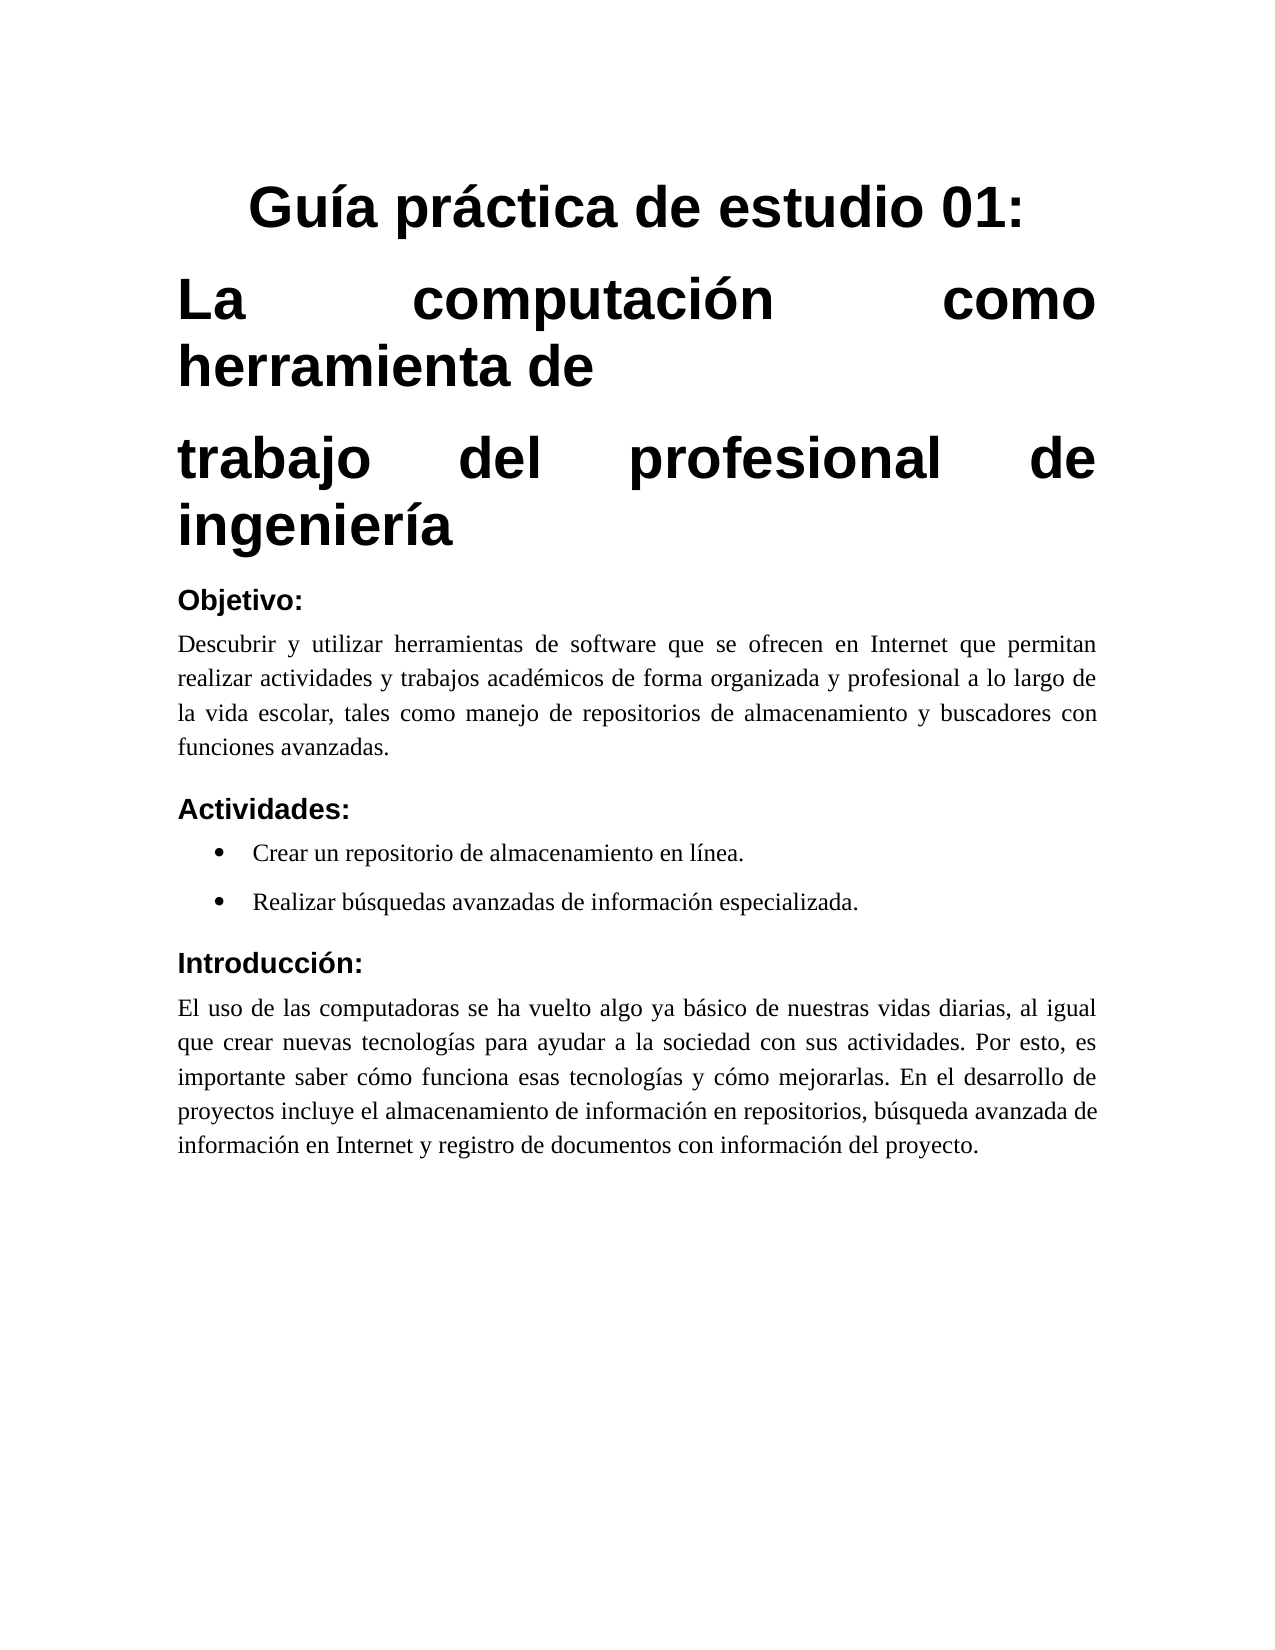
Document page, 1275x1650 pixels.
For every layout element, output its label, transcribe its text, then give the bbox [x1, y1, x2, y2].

subtitle Objetivo: [177, 583, 1098, 617]
title Guía práctica de estudio 01: [177, 173, 1098, 240]
title La computación como herramienta de [177, 265, 1098, 399]
list Realizar búsquedas avanzadas de información especializada. [215, 887, 1098, 916]
title trabajo del profesional de ingeniería [177, 424, 1098, 558]
text Descubrir y utilizar herramientas de software que se ofrecen en Internet que permitan realizar actividades y trabajos académicos de forma organizada y profesional a lo largo de la vida escolar, tales como manejo de repositorios de almacenamiento y buscadores con funciones avanzadas. [177, 629, 1098, 761]
list Crear un repositorio de almacenamiento en línea. [215, 838, 1098, 867]
text El uso de las computadoras se ha vuelto algo ya básico de nuestras vidas diarias, al igual que crear nuevas tecnologías para ayudar a la sociedad con sus actividades. Por esto, es importante saber cómo funciona esas tecnologías y cómo mejorarlas. En el desarrollo de proyectos incluye el almacenamiento de información en repositorios, búsqueda avanzada de información en Internet y registro de documentos con información del proyecto. [177, 993, 1098, 1159]
subtitle Actividades: [177, 792, 1098, 826]
subtitle Introducción: [177, 947, 1098, 980]
